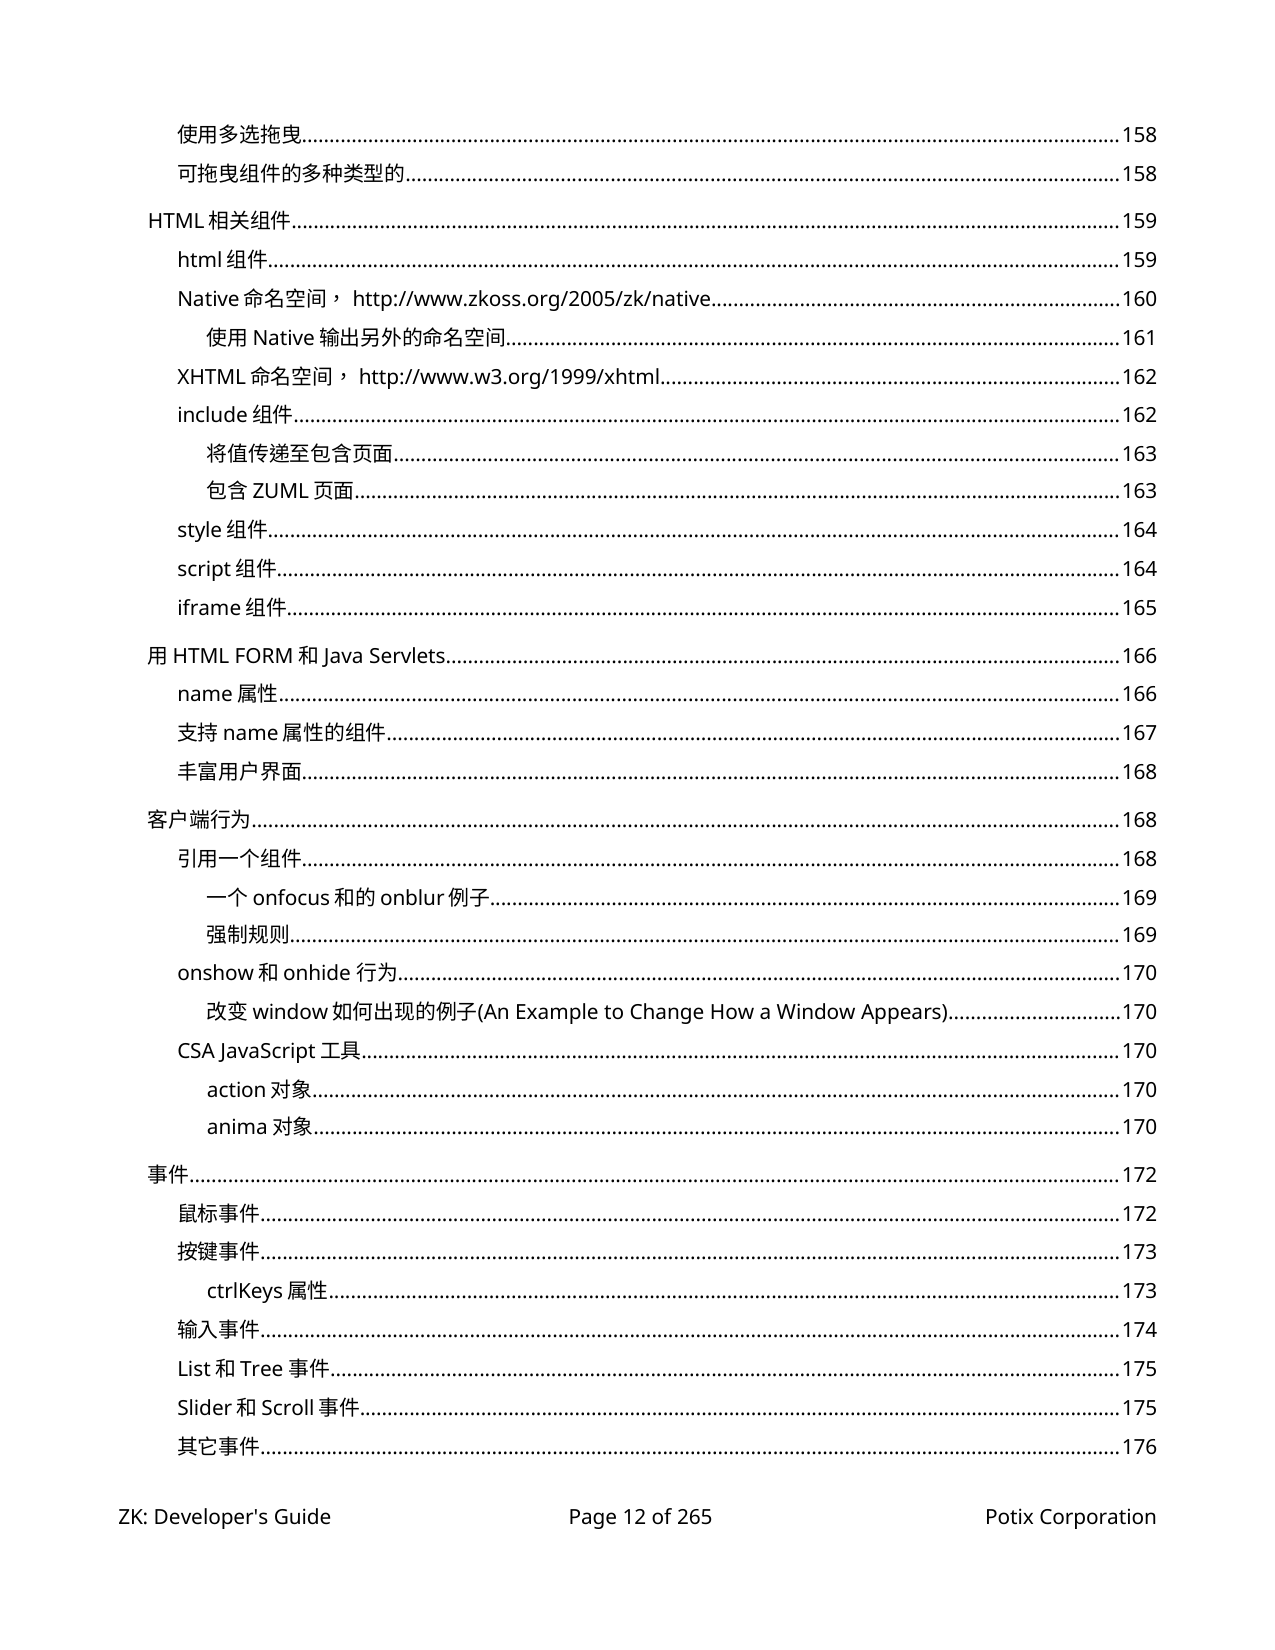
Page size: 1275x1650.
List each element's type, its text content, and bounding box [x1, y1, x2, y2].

text 支持name属性的组件 167 [177, 717, 1157, 747]
text Native命名空间， http://www.zkoss.org/2005/zk/native 160 [177, 282, 1157, 312]
text script组件 164 [177, 552, 1157, 582]
text XHTML命名空间， http://www.w3.org/1999/xhtml 162 [177, 360, 1157, 390]
text 输入事件 174 [177, 1313, 1157, 1343]
text 强制规则 169 [207, 918, 1157, 948]
text 改变window如何出现的例子(An Example to Change How a Window Appears) 170 [207, 996, 1157, 1026]
text CSA JavaScript工具 170 [177, 1034, 1157, 1064]
text 引用一个组件 168 [177, 842, 1157, 872]
text name属性 166 [177, 678, 1157, 708]
text 事件 172 [148, 1158, 1157, 1188]
text iframe组件 165 [177, 591, 1157, 621]
text 鼠标事件 172 [177, 1197, 1157, 1227]
text 使用多选拖曳 158 [177, 118, 1157, 148]
text 可拖曳组件的多种类型的 158 [177, 157, 1157, 187]
text 客户端行为 168 [148, 803, 1157, 833]
text html组件 159 [177, 243, 1157, 273]
text 将值传递至包含页面 163 [207, 438, 1157, 468]
text 其它事件 176 [177, 1430, 1157, 1460]
text onshow和onhide 行为 170 [177, 957, 1157, 987]
text 使用Native输出另外的命名空间 161 [207, 321, 1157, 351]
text List和Tree 事件 175 [177, 1352, 1157, 1382]
text anima对象 170 [207, 1110, 1157, 1140]
text 包含ZUML页面 163 [207, 475, 1157, 505]
text 按键事件 173 [177, 1236, 1157, 1266]
text action对象 170 [207, 1073, 1157, 1103]
text include组件 162 [177, 399, 1157, 429]
text 一个onfocus和的onblur例子 169 [207, 881, 1157, 911]
text style组件 164 [177, 514, 1157, 544]
text 用HTML FORM 和Java Servlets 166 [148, 639, 1157, 669]
text HTML相关组件 159 [148, 205, 1157, 235]
text Slider和Scroll事件 175 [177, 1391, 1157, 1421]
text ctrlKeys属性 173 [207, 1275, 1157, 1305]
text 丰富用户界面 168 [177, 756, 1157, 786]
